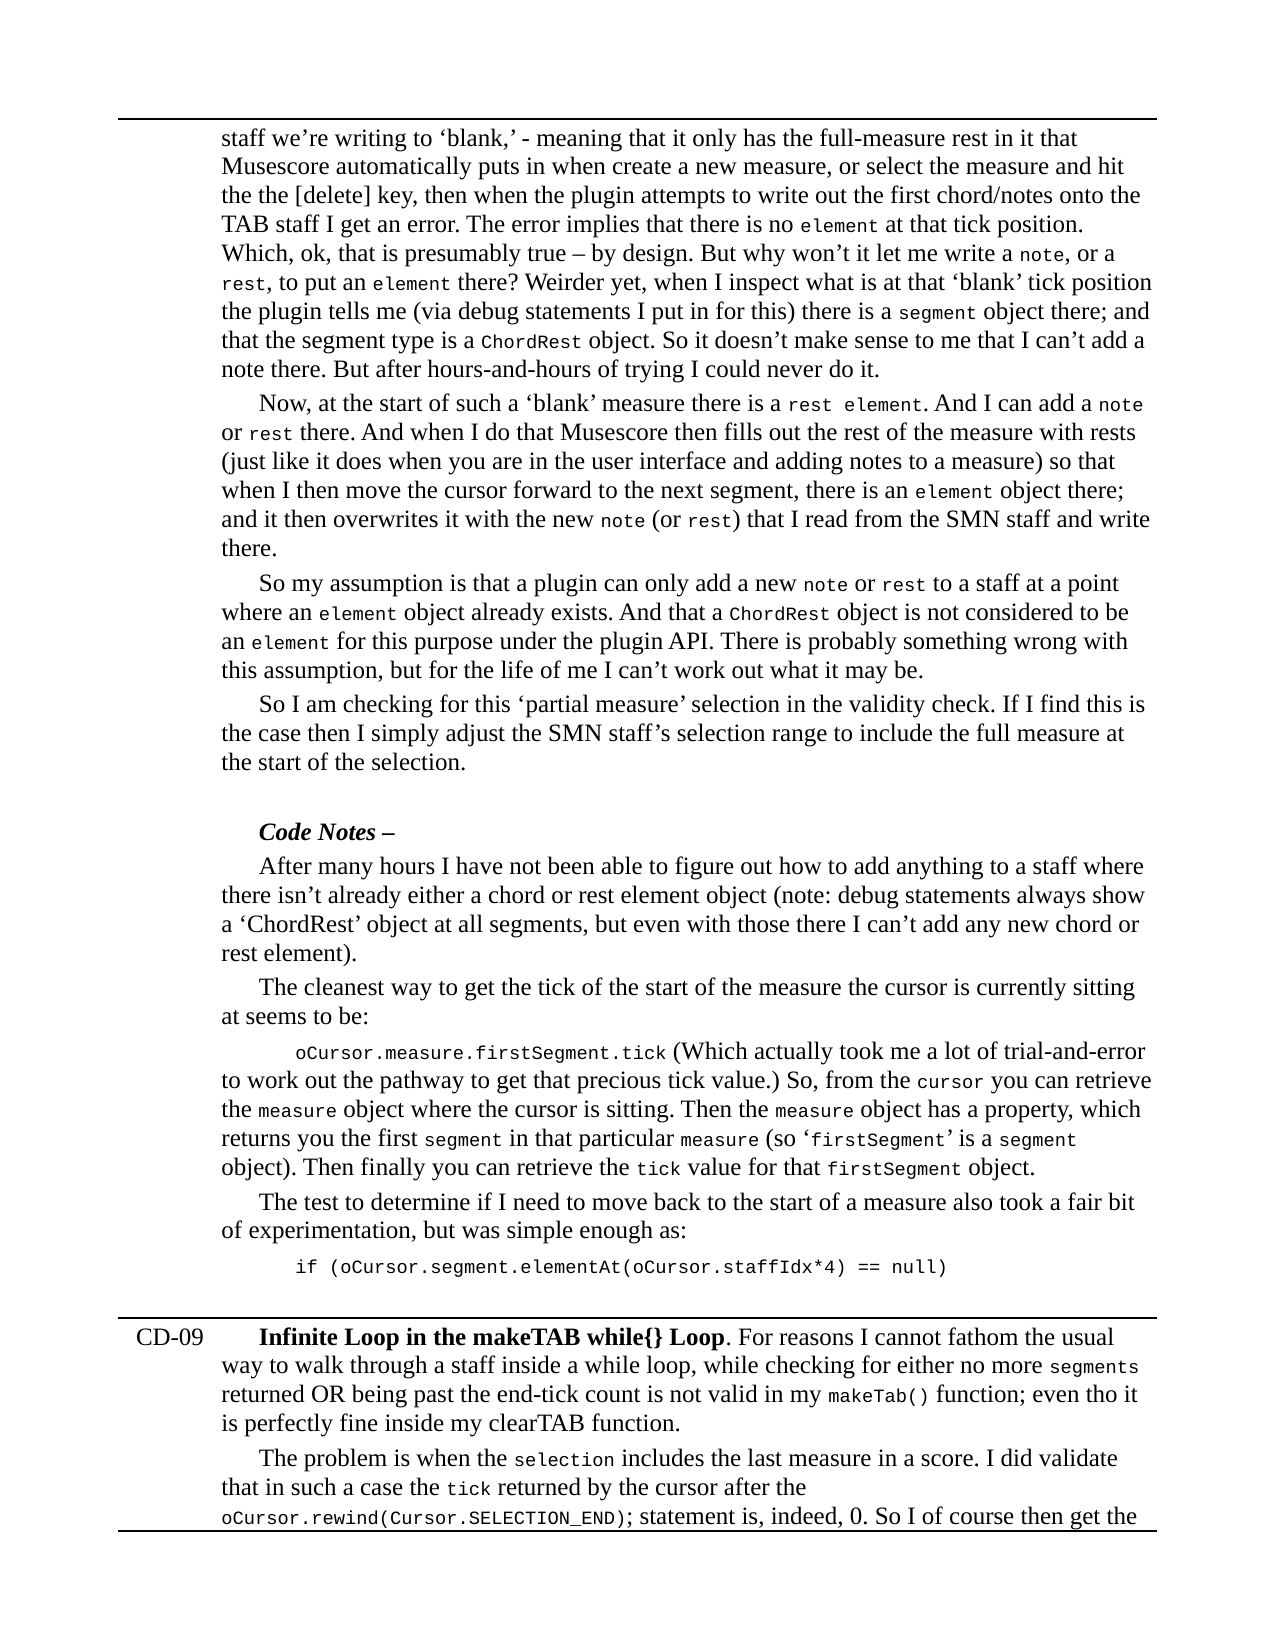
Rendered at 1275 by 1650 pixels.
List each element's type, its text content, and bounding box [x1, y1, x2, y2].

table_cell staff we’re writing to ‘blank,’ - meaning that it only has the full-measure rest in it that Musescore automatically puts in when create a new measure, or select the measure and hit the the [delete] key, then when the plugin attempts to write out the first chord/notes onto the TAB staff I get an error. The error implies that there is no element at that tick position. Which, ok, that is presumably true – by design. But why won’t it let me write a note, or a rest, to put an element there? Weirder yet, when I inspect what is at that ‘blank’ tick position the plugin tells me (via debug statements I put in for this) there is a segment object there; and that the segment type is a ChordRest object. So it doesn’t make sense to me that I can’t add a note there. But after hours-and-hours of trying I could never do it. Now, at the start of such a ‘blank’ measure there is a rest element. And I can add a note or rest there. And when I do that Musescore then fills out the rest of the measure with rests (just like it does when you are in the user interface and adding notes to a measure) so that when I then move the cursor forward to the next segment, there is an element object there; and it then overwrites it with the new note (or rest) that I read from the SMN staff and write there. So my assumption is that a plugin can only add a new note or rest to a staff at a point where an element object already exists. And that a ChordRest object is not considered to be an element for this purpose under the plugin API. There is probably something wrong with this assumption, but for the life of me I can’t work out what it may be. So I am checking for this ‘partial measure’ selection in the validity check. If I find this is the case then I simply adjust the SMN staff’s selection range to include the full measure at the start of the selection. Code Notes – After many hours I have not been able to figure out how to add anything to a staff where there isn’t already either a chord or rest element object (note: debug statements always show a ‘ChordRest’ object at all segments, but even with those there I can’t add any new chord or rest element). The cleanest way to get the tick of the start of the measure the cursor is currently sitting at seems to be: oCursor.measure.firstSegment.tick (Which actually took me a lot of trial-and-error to work out the pathway to get that precious tick value.) So, from the cursor you can retrieve the measure object where the cursor is sitting. Then the measure object has a property, which returns you the first segment in that particular measure (so ‘firstSegment’ is a segment object). Then finally you can retrieve the tick value for that firstSegment object. The test to determine if I need to move back to the start of a measure also took a fair bit of experimentation, but was simple enough as: if (oCursor.segment.elementAt(oCursor.staffIdx*4) == null) [221, 120, 1157, 1317]
table_cell CD-09 [118, 1319, 221, 1530]
table_cell [118, 120, 221, 1317]
table_cell Infinite Loop in the makeTAB while{} Loop. For reasons I cannot fathom the usual way to walk through a staff inside a while loop, while checking for either no more segments returned OR being past the end-tick count is not valid in my makeTab() function; even tho it is perfectly fine inside my clearTAB function. The problem is when the selection includes the last measure in a score. I did validate that in such a case the tick returned by the cursor after the oCursor.rewind(Cursor.SELECTION_END); statement is, indeed, 0. So I of course then get the [221, 1319, 1157, 1530]
